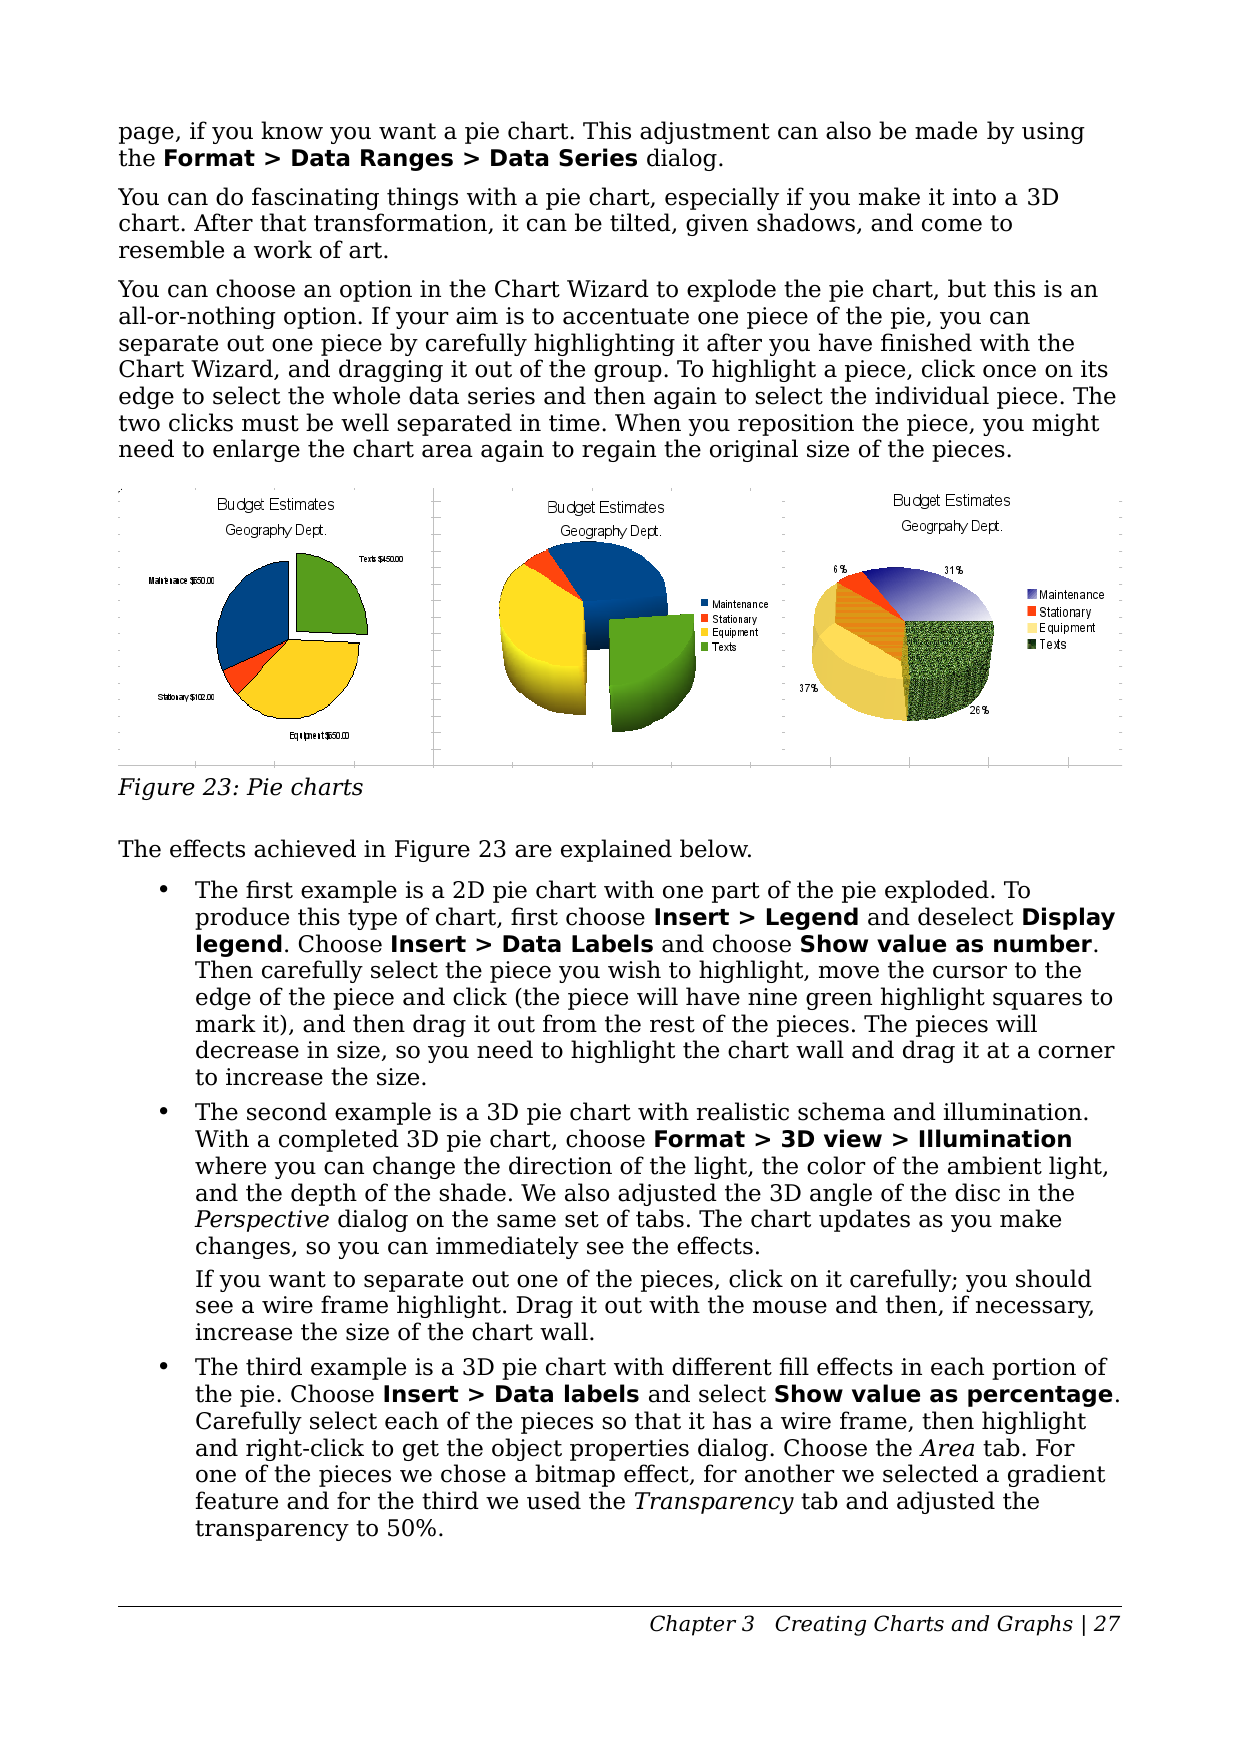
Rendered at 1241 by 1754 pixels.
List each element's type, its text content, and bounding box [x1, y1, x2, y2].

text You can choose an option in the Chart Wizard to explode the pie chart, but this is an all-or-nothing option. If your aim is to accentuate one piece of the pie, you can separate out one piece by carefully highlighting it after you have finished with the Chart Wizard, and dragging it out of the group. To highlight a piece, click once on its edge to select the whole data series and then again to select the individual piece. The two clicks must be well separated in time. When you reposition the piece, you might need to enlarge the chart area again to regain the original size of the pieces. [118, 276, 1122, 463]
text page, if you know you want a pie chart. This adjustment can also be made by using the Format > Data Ranges > Data Series dialog. [118, 118, 1122, 171]
list The third example is a 3D pie chart with different fill effects in each portion of the pie. Choose Insert > Data labels and select Show value as percentage. Carefully select each of the pieces so that it has a wire frame, then highlight and right-click to get the object properties dialog. Choose the Area tab. For one of the pieces we chose a bitmap effect, for another we selected a gradient feature and for the third we used the Transparency tab and adjusted the transparency to 50%. [156, 1352, 1122, 1541]
list If you want to separate out one of the pieces, click on it carefully; you should see a wire frame highlight. Drag it out with the mouse and then, if necessary, increase the size of the chart wall. [156, 1266, 1122, 1346]
text Figure 23: Pie charts [118, 774, 1122, 801]
text You can do fascinating things with a pie chart, especially if you make it into a 3D chart. After that transformation, it can be tilted, given shadows, and come to resemble a work of art. [118, 184, 1122, 264]
text The effects achieved in Figure 23 are explained below. [118, 836, 1122, 863]
list The first example is a 2D pie chart with one part of the pie exploded. To produce this type of chart, first choose Insert > Legend and deselect Display legend. Choose Insert > Data Labels and choose Show value as number. Then carefully select the piece you wish to highlight, move the cursor to the edge of the piece and click (the piece will have nine green highlight squares to mark it), and then drag it out from the rest of the pieces. The pieces will decrease in size, so you need to highlight the chart wall and drag it at a corner to increase the size. [156, 875, 1122, 1091]
list The second example is a 3D pie chart with realistic schema and illumination. With a completed 3D pie chart, choose Format > 3D view > Illumination where you can change the direction of the light, the color of the ambient light, and the depth of the shade. We also adjusted the 3D angle of the disc in the Perspective dialog on the same set of tabs. The chart updates as you make changes, so you can immediately see the effects. [156, 1097, 1122, 1260]
picture [118, 488, 1123, 768]
